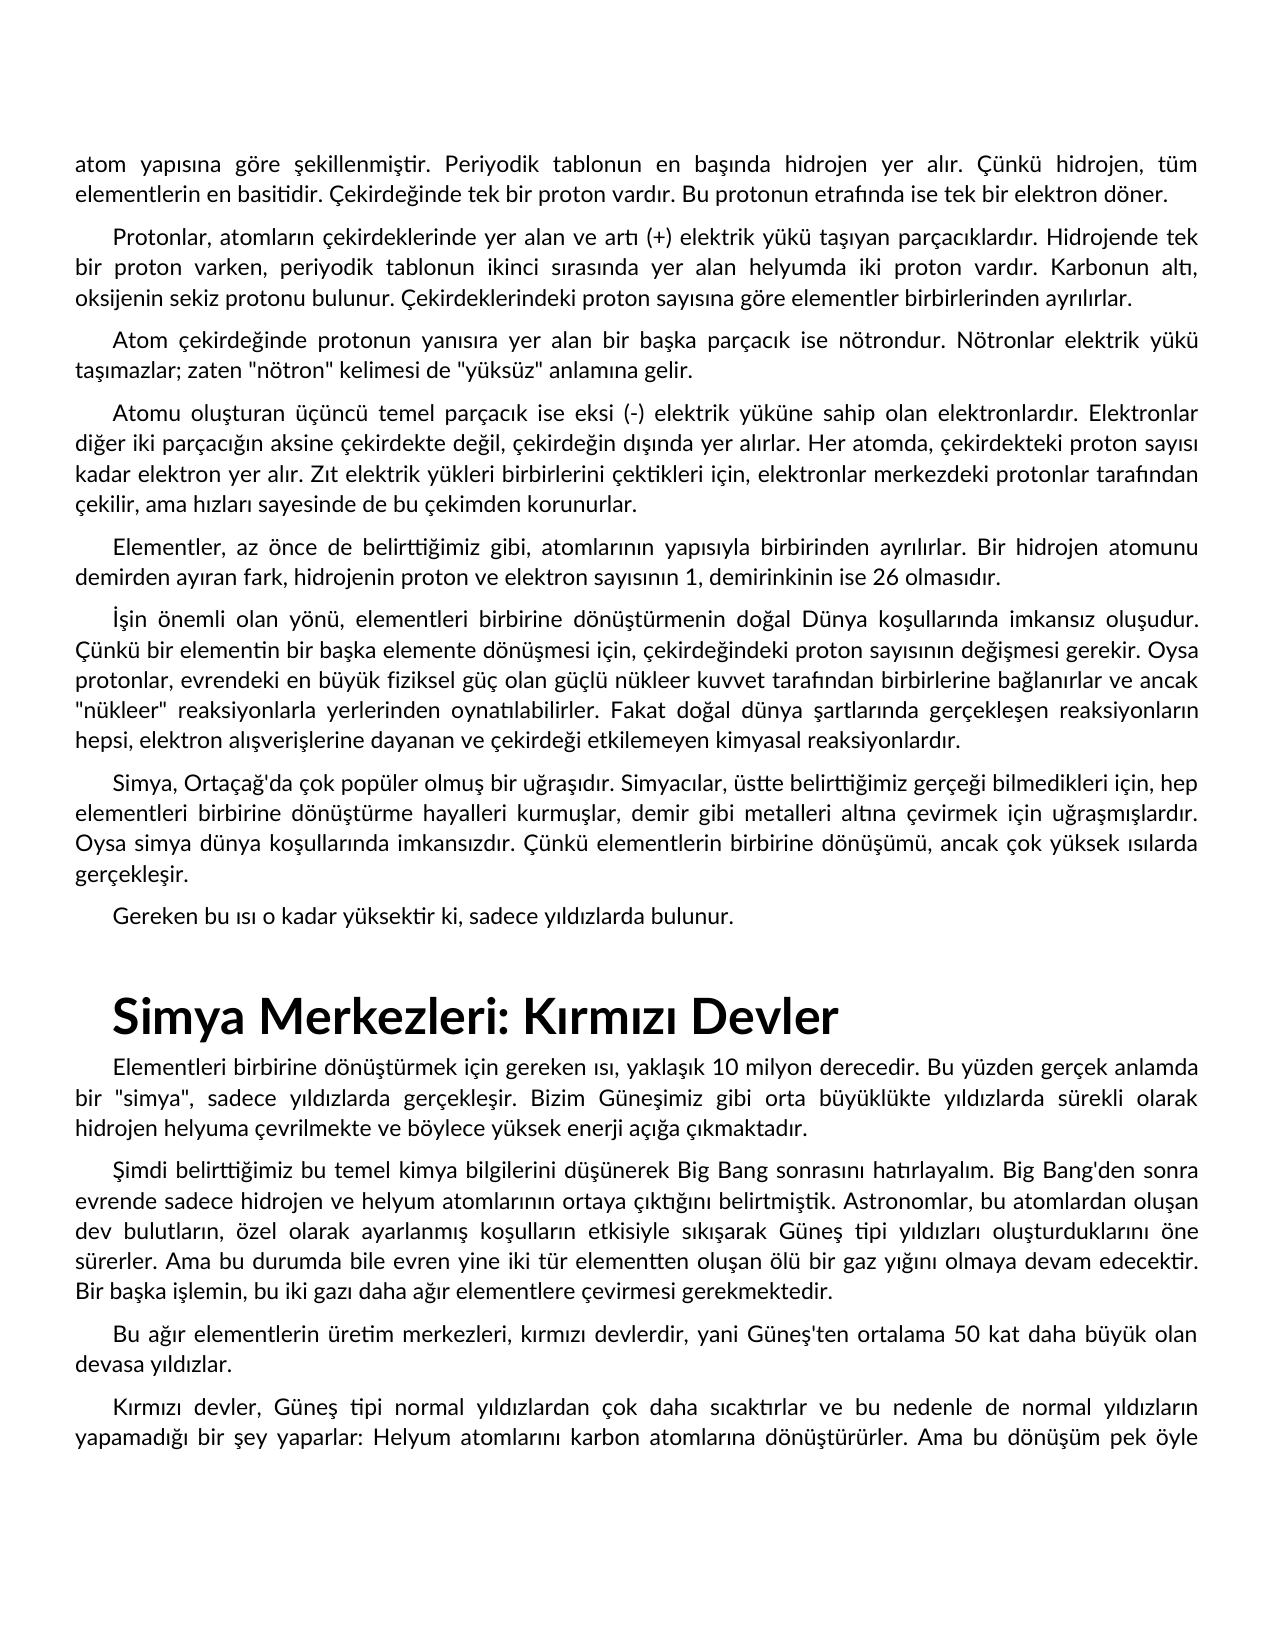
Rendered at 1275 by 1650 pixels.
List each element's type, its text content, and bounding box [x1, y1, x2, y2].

text atom yapısına göre şekillenmiştir. Periyodik tablonun en başında hidrojen yer alır. Çünkü hidrojen, tüm elementlerin en basitidir. Çekirdeğinde tek bir proton vardır. Bu protonun etrafında ise tek bir elektron döner. [75, 150, 1200, 208]
text Simya, Ortaçağ'da çok popüler olmuş bir uğraşıdır. Simyacılar, üstte belirttiğimiz gerçeği bilmedikleri için, hep elementleri birbirine dönüştürme hayalleri kurmuşlar, demir gibi metalleri altına çevirmek için uğraşmışlardır. Oysa simya dünya koşullarında imkansızdır. Çünkü elementlerin birbirine dönüşümü, ancak çok yüksek ısılarda gerçekleşir. [75, 769, 1200, 887]
text Gereken bu ısı o kadar yüksektir ki, sadece yıldızlarda bulunur. [75, 902, 1200, 929]
text Şimdi belirttiğimiz bu temel kimya bilgilerini düşünerek Big Bang sonrasını hatırlayalım. Big Bang'den sonra evrende sadece hidrojen ve helyum atomlarının ortaya çıktığını belirtmiştik. Astronomlar, bu atomlardan oluşan dev bulutların, özel olarak ayarlanmış koşulların etkisiyle sıkışarak Güneş tipi yıldızları oluşturduklarını öne sürerler. Ama bu durumda bile evren yine iki tür elementten oluşan ölü bir gaz yığını olmaya devam edecektir. Bir başka işlemin, bu iki gazı daha ağır elementlere çevirmesi gerekmektedir. [75, 1156, 1200, 1304]
text İşin önemli olan yönü, elementleri birbirine dönüştürmenin doğal Dünya koşullarında imkansız oluşudur. Çünkü bir elementin bir başka elemente dönüşmesi için, çekirdeğindeki proton sayısının değişmesi gerekir. Oysa protonlar, evrendeki en büyük fiziksel güç olan güçlü nükleer kuvvet tarafından birbirlerine bağlanırlar ve ancak "nükleer" reaksiyonlarla yerlerinden oynatılabilirler. Fakat doğal dünya şartlarında gerçekleşen reaksiyonların hepsi, elektron alışverişlerine dayanan ve çekirdeği etkilemeyen kimyasal reaksiyonlardır. [75, 605, 1200, 753]
text Atom çekirdeğinde protonun yanısıra yer alan bir başka parçacık ise nötrondur. Nötronlar elektrik yükü taşımazlar; zaten "nötron" kelimesi de "yüksüz" anlamına gelir. [75, 326, 1200, 384]
subtitle Simya Merkezleri: Kırmızı Devler [112, 985, 1200, 1045]
text Kırmızı devler, Güneş tipi normal yıldızlardan çok daha sıcaktırlar ve bu nedenle de normal yıldızların yapamadığı bir şey yaparlar: Helyum atomlarını karbon atomlarına dönüştürürler. Ama bu dönüşüm pek öyle [75, 1393, 1200, 1450]
text Bu ağır elementlerin üretim merkezleri, kırmızı devlerdir, yani Güneş'ten ortalama 50 kat daha büyük olan devasa yıldızlar. [75, 1320, 1200, 1377]
text Protonlar, atomların çekirdeklerinde yer alan ve artı (+) elektrik yükü taşıyan parçacıklardır. Hidrojende tek bir proton varken, periyodik tablonun ikinci sırasında yer alan helyumda iki proton vardır. Karbonun altı, oksijenin sekiz protonu bulunur. Çekirdeklerindeki proton sayısına göre elementler birbirlerinden ayrılırlar. [75, 223, 1200, 311]
text Elementler, az önce de belirttiğimiz gibi, atomlarının yapısıyla birbirinden ayrılırlar. Bir hidrojen atomunu demirden ayıran fark, hidrojenin proton ve elektron sayısının 1, demirinkinin ise 26 olmasıdır. [75, 532, 1200, 590]
text Atomu oluşturan üçüncü temel parçacık ise eksi (-) elektrik yüküne sahip olan elektronlardır. Elektronlar diğer iki parçacığın aksine çekirdekte değil, çekirdeğin dışında yer alırlar. Her atomda, çekirdekteki proton sayısı kadar elektron yer alır. Zıt elektrik yükleri birbirlerini çektikleri için, elektronlar merkezdeki protonlar tarafından çekilir, ama hızları sayesinde de bu çekimden korunurlar. [75, 399, 1200, 517]
text Elementleri birbirine dönüştürmek için gereken ısı, yaklaşık 10 milyon derecedir. Bu yüzden gerçek anlamda bir "simya", sadece yıldızlarda gerçekleşir. Bizim Güneşimiz gibi orta büyüklükte yıldızlarda sürekli olarak hidrojen helyuma çevrilmekte ve böylece yüksek enerji açığa çıkmaktadır. [75, 1053, 1200, 1141]
